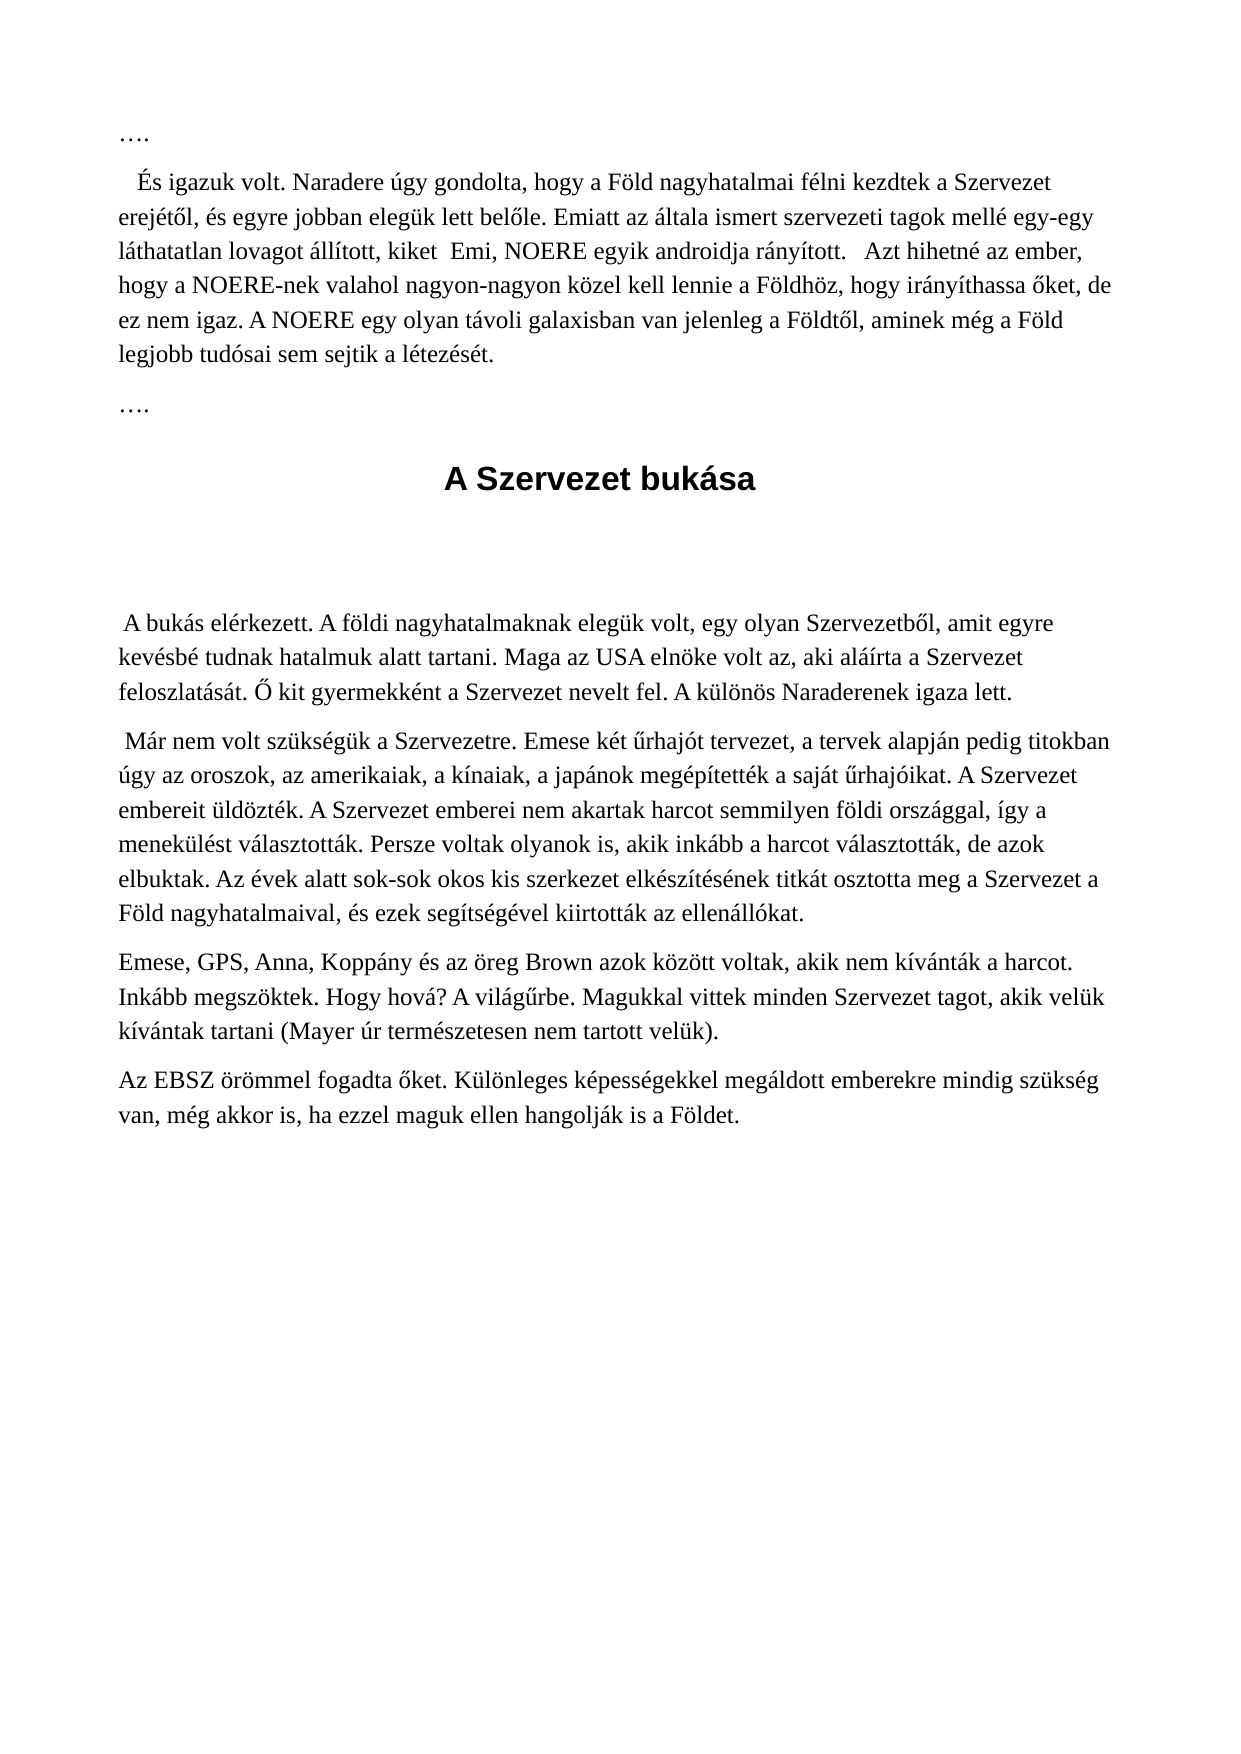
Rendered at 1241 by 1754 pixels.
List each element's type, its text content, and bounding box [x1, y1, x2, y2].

text Az EBSZ örömmel fogadta őket. Különleges képességekkel megáldott emberekre mindig szükség van, még akkor is, ha ezzel maguk ellen hangolják is a Földet. [118, 1065, 1122, 1128]
text Emese, GPS, Anna, Koppány és az öreg Brown azok között voltak, akik nem kívánták a harcot. Inkább megszöktek. Hogy hová? A világűrbe. Magukkal vittek minden Szervezet tagot, akik velük kívántak tartani (Mayer úr természetesen nem tartott velük). [118, 947, 1122, 1045]
text A bukás elérkezett. A földi nagyhatalmaknak elegük volt, egy olyan Szervezetből, amit egyre kevésbé tudnak hatalmuk alatt tartani. Maga az USA elnöke volt az, aki aláírta a Szervezet feloszlatását. Ő kit gyermekként a Szervezet nevelt fel. A különös Naraderenek igaza lett. [118, 608, 1122, 706]
text Már nem volt szükségük a Szervezetre. Emese két űrhajót tervezet, a tervek alapján pedig titokban úgy az oroszok, az amerikaiak, a kínaiak, a japánok megépítették a saját űrhajóikat. A Szervezet embereit üldözték. A Szervezet emberei nem akartak harcot semmilyen földi országgal, így a menekülést választották. Persze voltak olyanok is, akik inkább a harcot választották, de azok elbuktak. Az évek alatt sok-sok okos kis szerkezet elkészítésének titkát osztotta meg a Szervezet a Föld nagyhatalmaival, és ezek segítségével kiirtották az ellenállókat. [118, 726, 1122, 927]
text …. [118, 118, 1122, 147]
subtitle A Szervezet bukása [268, 458, 1122, 497]
text …. [118, 389, 1122, 417]
text És igazuk volt. Naradere úgy gondolta, hogy a Föld nagyhatalmai félni kezdtek a Szervezet erejétől, és egyre jobban elegük lett belőle. Emiatt az általa ismert szervezeti tagok mellé egy-egy láthatatlan lovagot állított, kiket Emi, NOERE egyik androidja rányított. Azt hihetné az ember, hogy a NOERE-nek valahol nagyon-nagyon közel kell lennie a Földhöz, hogy irányíthassa őket, de ez nem igaz. A NOERE egy olyan távoli galaxisban van jelenleg a Földtől, aminek még a Föld legjobb tudósai sem sejtik a létezését. [118, 167, 1122, 368]
